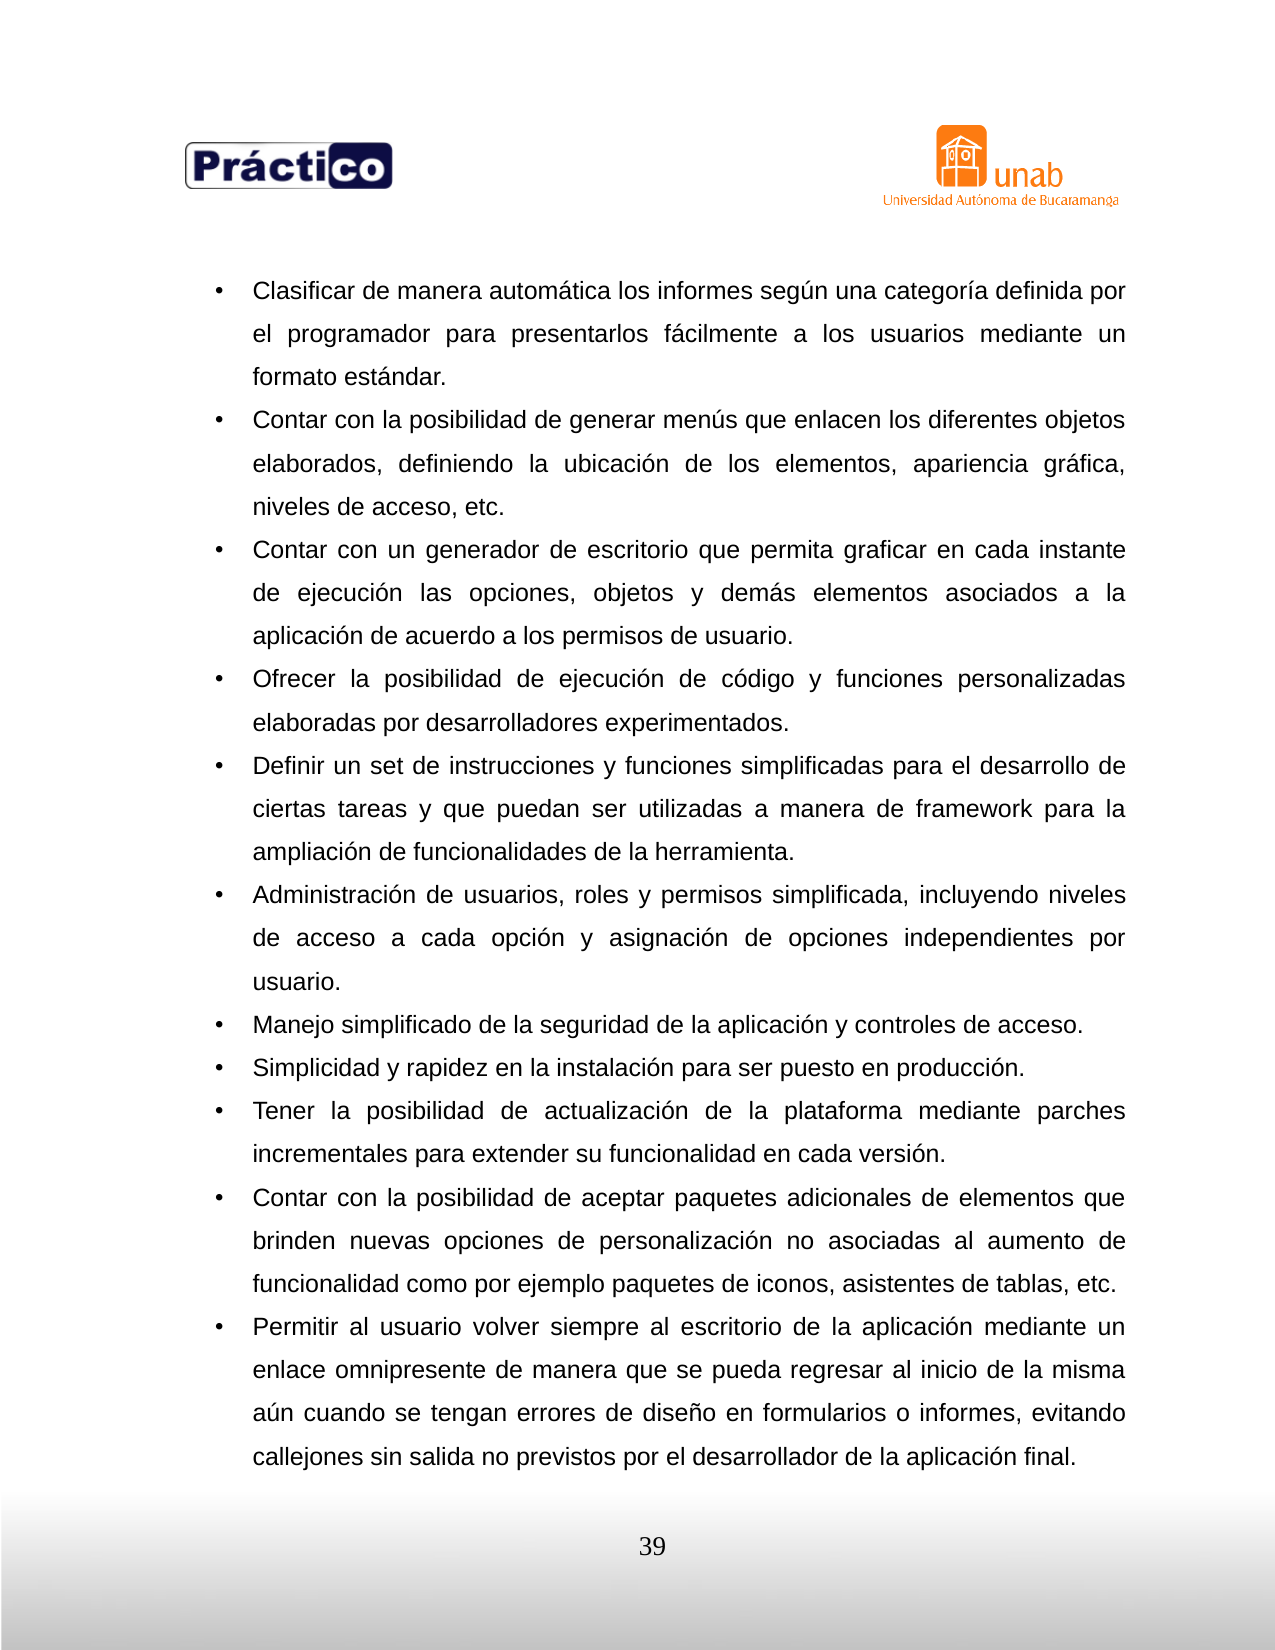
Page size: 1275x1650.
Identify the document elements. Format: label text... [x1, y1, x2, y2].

list Contar con la posibilidad de aceptar paquetes adicionales de elementos que brinden nuevas opciones de personalización no asociadas al aumento de funcionalidad como por ejemplo paquetes de iconos, asistentes de tablas, etc. [215, 1182, 1127, 1298]
list Contar con un generador de escritorio que permita graficar en cada instante de ejecución las opciones, objetos y demás elementos asociados a la aplicación de acuerdo a los permisos de usuario. [215, 535, 1127, 650]
list Ofrecer la posibilidad de ejecución de código y funciones personalizadas elaboradas por desarrolladores experimentados. [215, 664, 1127, 736]
list Clasificar de manera automática los informes según una categoría definida por el programador para presentarlos fácilmente a los usuarios mediante un formato estándar. [215, 276, 1127, 391]
list Manejo simplificado de la seguridad de la aplicación y controles de acceso. [215, 1010, 1127, 1038]
list Administración de usuarios, roles y permisos simplificada, incluyendo niveles de acceso a cada opción y asignación de opciones independientes por usuario. [215, 880, 1127, 995]
list Definir un set de instrucciones y funciones simplificadas para el desarrollo de ciertas tareas y que puedan ser utilizadas a manera de framework para la ampliación de funcionalidades de la herramienta. [215, 751, 1127, 866]
picture [1, 1472, 1275, 1650]
list Simplicidad y rapidez en la instalación para ser puesto en producción. [215, 1053, 1127, 1082]
list Permitir al usuario volver siempre al escritorio de la aplicación mediante un enlace omnipresente de manera que se pueda regresar al inicio de la misma aún cuando se tengan errores de diseño en formularios o informes, evitando callejones sin salida no previstos por el desarrollador de la aplicación final. [215, 1312, 1127, 1470]
list Tener la posibilidad de actualización de la plataforma mediante parches incrementales para extender su funcionalidad en cada versión. [215, 1096, 1127, 1168]
picture [883, 125, 1119, 207]
list Contar con la posibilidad de generar menús que enlacen los diferentes objetos elaborados, definiendo la ubicación de los elementos, apariencia gráfica, niveles de acceso, etc. [215, 405, 1127, 521]
picture [182, 140, 395, 191]
